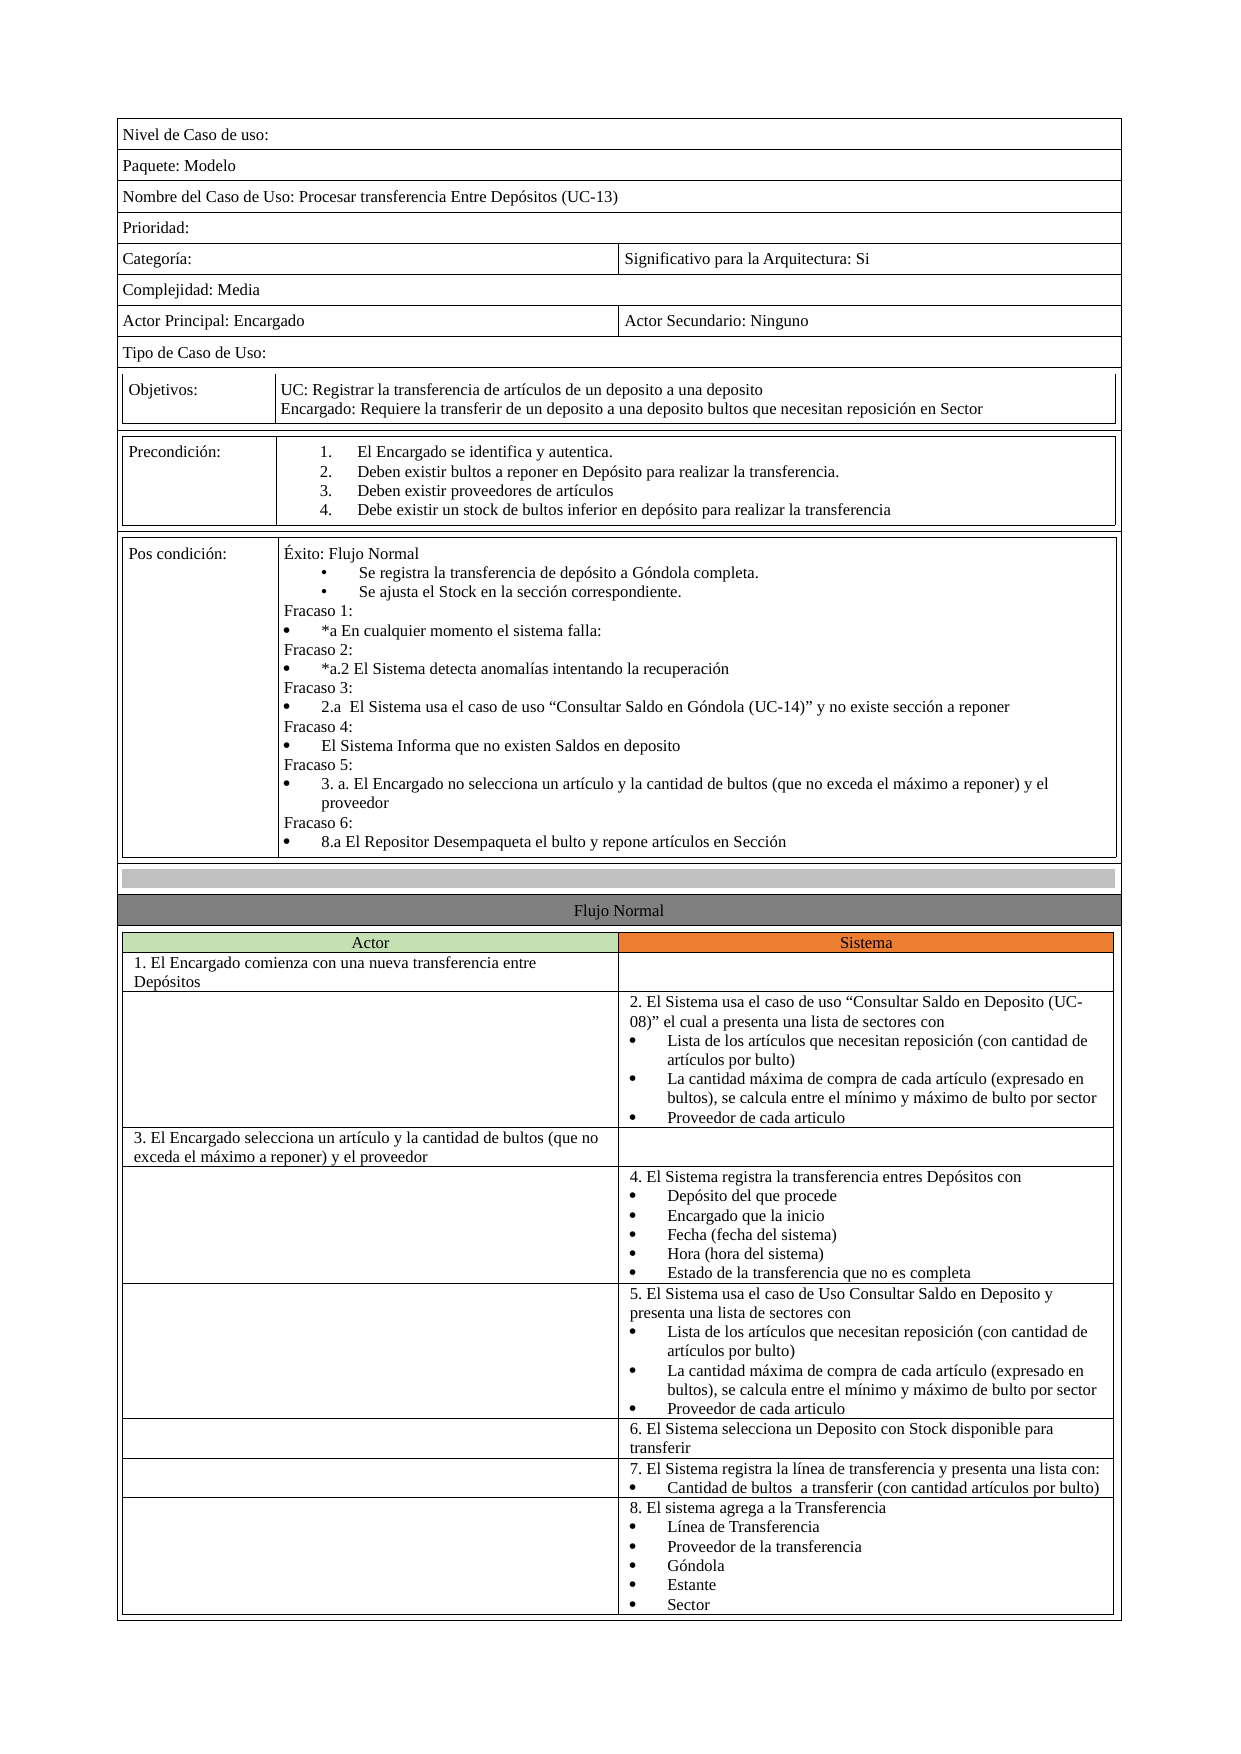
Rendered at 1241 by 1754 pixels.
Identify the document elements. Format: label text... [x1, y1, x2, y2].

table_cell [123, 1419, 618, 1457]
table_cell Flujo Normal [118, 895, 1121, 925]
table_cell [619, 953, 1113, 991]
table_cell 8. El sistema agrega a la Transferencia Línea de Transferencia Proveedor de la transferencia Góndola Estante Sector [619, 1498, 1113, 1613]
table_cell 5. El Sistema usa el caso de Uso Consultar Saldo en Deposito y presenta una lista de sectores con Lista de los artículos que necesitan reposición (con cantidad de artículos por bulto) La cantidad máxima de compra de cada artículo (expresado en bultos), se calcula entre el mínimo y máximo de bulto por sector Proveedor de cada articulo [619, 1284, 1113, 1418]
table_header Pos condición: [123, 538, 278, 857]
table_cell [123, 1167, 618, 1283]
table_cell Significativo para la Arquitectura: Si [619, 244, 1121, 274]
table_cell [118, 532, 1121, 863]
table_cell [118, 368, 1121, 430]
table_header El Encargado se identifica y autentica. Deben existir bultos a reponer en Depósito para realizar la transferencia. Deben existir proveedores de artículos Debe existir un stock de bultos inferior en depósito para realizar la transferencia [277, 437, 1115, 524]
table_cell [123, 992, 618, 1127]
table_cell [619, 1128, 1113, 1166]
table_cell 1. El Encargado comienza con una nueva transferencia entre Depósitos [123, 953, 618, 991]
table_header UC: Registrar la transferencia de artículos de un deposito a una deposito Encargado: Requiere la transferir de un deposito a una deposito bultos que necesitan reposición en Sector [276, 374, 1115, 423]
table_cell [118, 926, 1121, 1620]
table_cell Complejidad: Media [118, 275, 1121, 305]
table_cell [123, 1459, 618, 1497]
table_header Éxito: Flujo Normal Se registra la transferencia de depósito a Góndola completa. Se ajusta el Stock en la sección correspondiente. Fracaso 1: *a En cualquier momento el sistema falla: Fracaso 2: *a.2 El Sistema detecta anomalías intentando la recuperación Fracaso 3: 2.a El Sistema usa el caso de uso “Consultar Saldo en Góndola (UC-14)” y no existe sección a reponer Fracaso 4: El Sistema Informa que no existen Saldos en deposito Fracaso 5: 3. a. El Encargado no selecciona un artículo y la cantidad de bultos (que no exceda el máximo a reponer) y el proveedor Fracaso 6: 8.a El Repositor Desempaqueta el bulto y repone artículos en Sección [279, 538, 1116, 857]
table_header Precondición: [123, 437, 276, 524]
table_cell Actor Principal: Encargado [118, 306, 618, 336]
table_header Nivel de Caso de uso: [118, 119, 1121, 149]
table_cell Nombre del Caso de Uso: Procesar transferencia Entre Depósitos (UC-13) [118, 181, 1121, 212]
table_cell [123, 1498, 618, 1613]
table_cell [118, 864, 1121, 894]
table_cell 6. El Sistema selecciona un Deposito con Stock disponible para transferir [619, 1419, 1113, 1457]
table_cell 4. El Sistema registra la transferencia entres Depósitos con Depósito del que procede Encargado que la inicio Fecha (fecha del sistema) Hora (hora del sistema) Estado de la transferencia que no es completa [619, 1167, 1113, 1283]
table_cell 2. El Sistema usa el caso de uso “Consultar Saldo en Deposito (UC-08)” el cual a presenta una lista de sectores con Lista de los artículos que necesitan reposición (con cantidad de artículos por bulto) La cantidad máxima de compra de cada artículo (expresado en bultos), se calcula entre el mínimo y máximo de bulto por sector Proveedor de cada articulo [619, 992, 1113, 1127]
table_header Objetivos: [123, 374, 275, 423]
table_cell Actor Secundario: Ninguno [619, 306, 1121, 336]
table_cell [118, 431, 1121, 531]
table_cell Paquete: Modelo [118, 150, 1121, 180]
table_cell Tipo de Caso de Uso: [118, 337, 1121, 367]
table_cell Categoría: [118, 244, 618, 274]
table_header Sistema [619, 933, 1113, 952]
table_header Actor [123, 933, 618, 952]
table_cell [123, 1284, 618, 1418]
table_cell 3. El Encargado selecciona un artículo y la cantidad de bultos (que no exceda el máximo a reponer) y el proveedor [123, 1128, 618, 1166]
table_cell Prioridad: [118, 213, 1121, 243]
table_cell 7. El Sistema registra la línea de transferencia y presenta una lista con: Cantidad de bultos a transferir (con cantidad artículos por bulto) [619, 1459, 1113, 1497]
